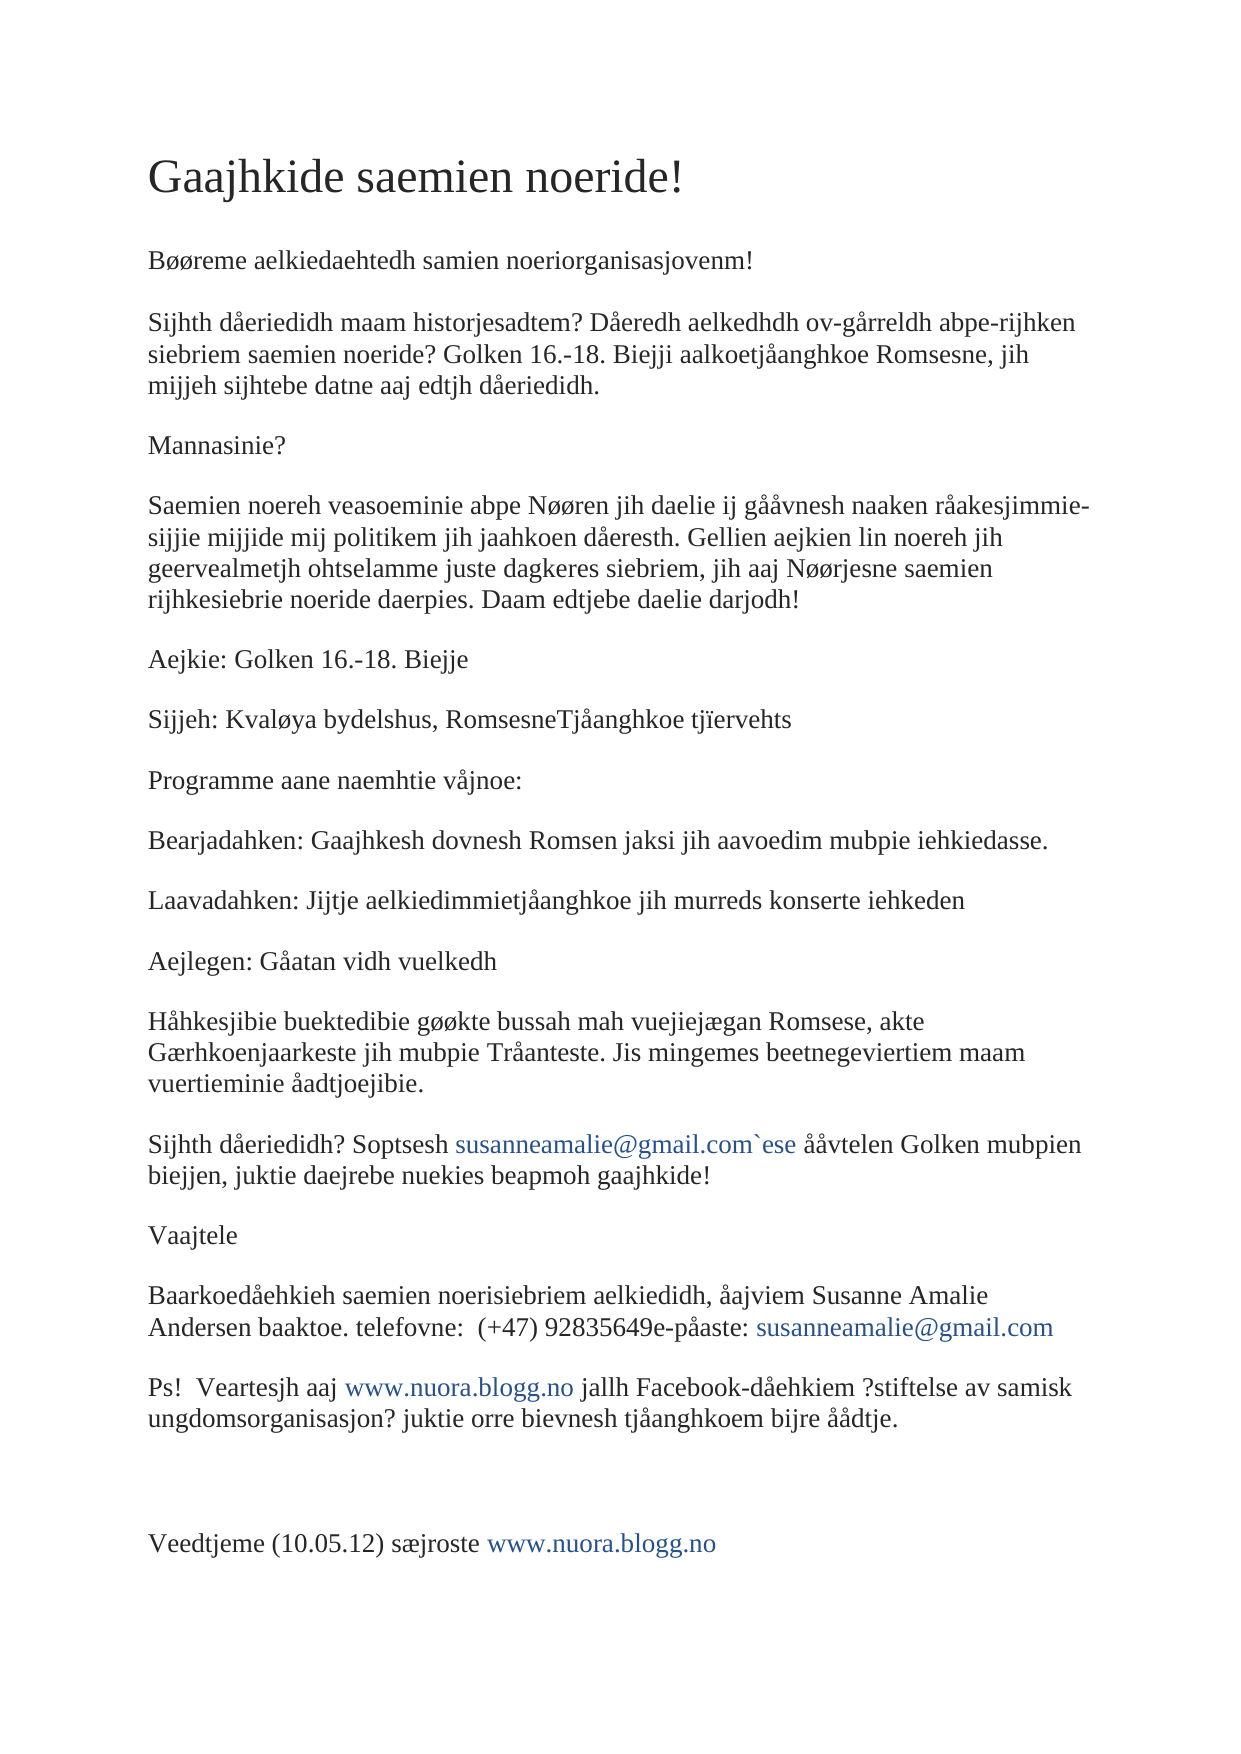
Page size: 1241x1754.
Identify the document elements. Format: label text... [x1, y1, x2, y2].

text Ps! Veartesjh aaj www.nuora.blogg.no jallh Facebook-dåehkiem ?stiftelse av samisk ungdomsorganisasjon? juktie orre bievnesh tjåanghkoem bijre åådtje. [148, 1371, 1093, 1433]
text Bøøreme aelkiedaehtedh samien noeriorganisasjovenm! [148, 244, 1093, 275]
text Saemien noereh veasoeminie abpe Nøøren jih daelie ij gååvnesh naaken råakesjimmie-sijjie mijjide mij politikem jih jaahkoen dåeresth. Gellien aejkien lin noereh jih geervealmetjh ohtselamme juste dagkeres siebriem, jih aaj Nøørjesne saemien rijhkesiebrie noeride daerpies. Daam edtjebe daelie darjodh! [148, 489, 1093, 614]
text Aejlegen: Gåatan vidh vuelkedh [148, 945, 1093, 976]
text Sijhth dåeriedidh? Soptsesh susanneamalie@gmail.com`ese ååvtelen Golken mubpien biejjen, juktie daejrebe nuekies beapmoh gaajhkide! [148, 1128, 1093, 1190]
text Mannasinie? [148, 429, 1093, 460]
text Aejkie: Golken 16.-18. Biejje [148, 643, 1093, 674]
text Bearjadahken: Gaajhkesh dovnesh Romsen jaksi jih aavoedim mubpie iehkiedasse. [148, 824, 1093, 855]
text Laavadahken: Jijtje aelkiedimmietjåanghkoe jih murreds konserte iehkeden [148, 884, 1093, 916]
text Sijhth dåeriedidh maam historjesadtem? Dåeredh aelkedhdh ov-gårreldh abpe-rijhken siebriem saemien noeride? Golken 16.-18. Biejji aalkoetjåanghkoe Romsesne, jih mijjeh sijhtebe datne aaj edtjh dåeriedidh. [148, 307, 1093, 400]
text Veedtjeme (10.05.12) sæjroste www.nuora.blogg.no [148, 1527, 1093, 1558]
text Gaajhkide saemien noeride! [148, 148, 1093, 203]
text Baarkoedåehkieh saemien noerisiebriem aelkiedidh, åajviem Susanne Amalie Andersen baaktoe. telefovne: (+47) 92835649 e-påaste: susanneamalie@gmail.com [148, 1279, 1093, 1342]
text Sijjeh: Kvaløya bydelshus, Romsesne Tjåanghkoe tjïervehts [148, 703, 1093, 735]
text Vaajtele [148, 1219, 1093, 1250]
text Programme aane naemhtie våjnoe: [148, 764, 1093, 795]
text Håhkesjibie buektedibie gøøkte bussah mah vuejiejægan Romsese, akte Gærhkoenjaarkeste jih mubpie Tråanteste. Jis mingemes beetnegeviertiem maam vuertieminie åadtjoejibie. [148, 1005, 1093, 1098]
